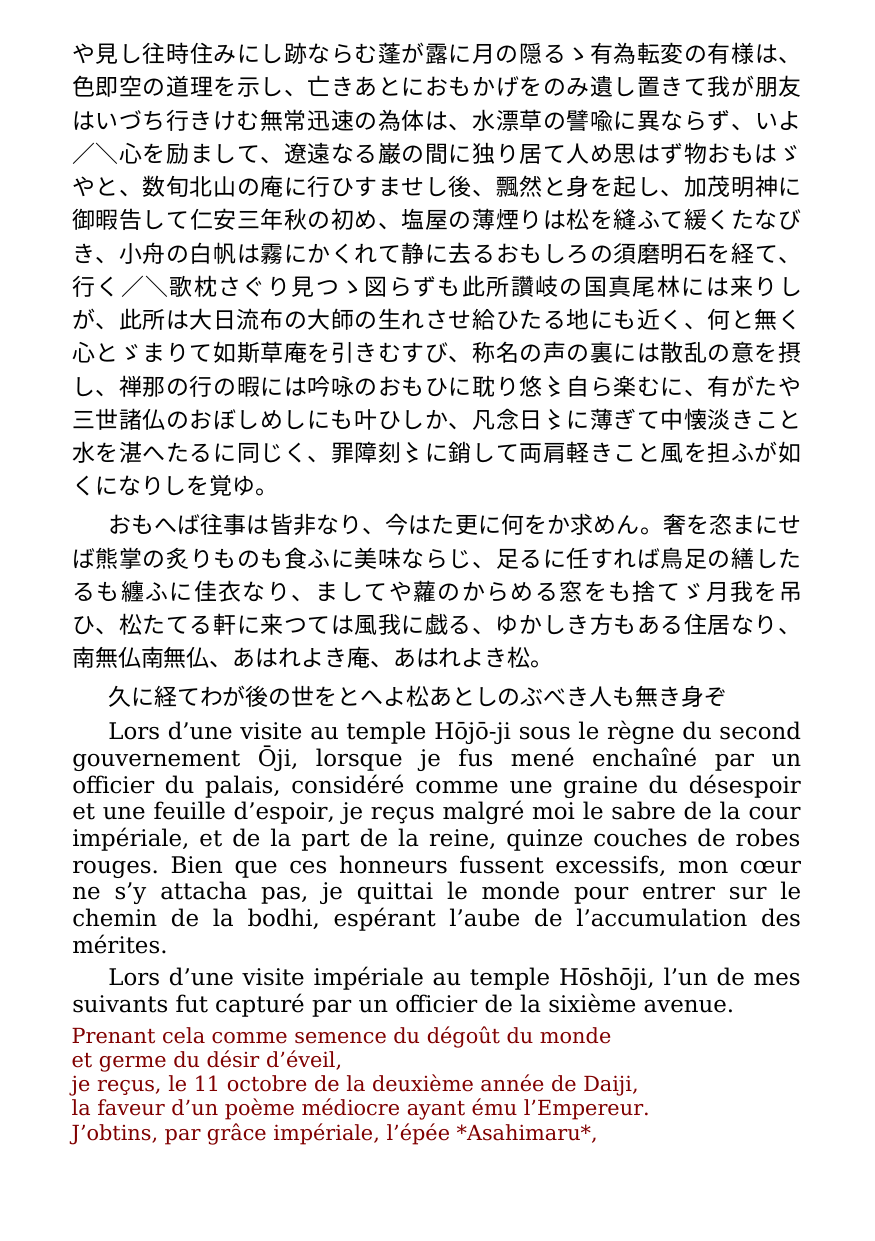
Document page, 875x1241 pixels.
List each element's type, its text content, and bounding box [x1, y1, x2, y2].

text Lors d’une visite impériale au temple Hōshōji, l’un de mes suivants fut capturé par un officier de la sixième avenue. [72, 964, 802, 1018]
text Prenant cela comme semence du dégoût du monde [71, 1024, 803, 1048]
text la faveur d’un poème médiocre ayant ému l’Empereur. [71, 1096, 803, 1121]
text おもへば往事は皆非なり、今はた更に何をか求めん。奢を恣まにせば熊掌の炙りものも食ふに美味ならじ、足るに任すれば鳥足の繕したるも纏ふに佳衣なり、ましてや蘿のからめる窓をも捨てゞ月我を吊ひ、松たてる軒に来つては風我に戯る、ゆかしき方もある住居なり、南無仏南無仏、あはれよき庵、あはれよき松。 [72, 507, 802, 673]
text Lors d’une visite au temple Hōjō-ji sous le règne du second gouvernement Ōji, lorsque je fus mené enchaîné par un officier du palais, considéré comme une graine du désespoir et une feuille d’espoir, je reçus malgré moi le sabre de la cour impériale, et de la part de la reine, quinze couches de robes rouges. Bien que ces honneurs fussent excessifs, mon cœur ne s’y attacha pas, je quittai le monde pour entrer sur le chemin de la bodhi, espérant l’aube de l’accumulation des mérites. [72, 718, 802, 958]
text je reçus, le 11 octobre de la deuxième année de Daiji, [71, 1072, 803, 1096]
text や見し往時住みにし跡ならむ蓬が露に月の隠るゝ有為転変の有様は、色即空の道理を示し、亡きあとにおもかげをのみ遺し置きて我が朋友はいづち行きけむ無常迅速の為体は、水漂草の譬喩に異ならず、いよ／＼心を励まして、遼遠なる巌の間に独り居て人め思はず物おもはゞやと、数旬北山の庵に行ひすませし後、飄然と身を起し、加茂明神に御暇告して仁安三年秋の初め、塩屋の薄煙りは松を縫ふて緩くたなびき、小舟の白帆は霧にかくれて静に去るおもしろの須磨明石を経て、行く／＼歌枕さぐり見つゝ図らずも此所讚岐の国真尾林には来りしが、此所は大日流布の大師の生れさせ給ひたる地にも近く、何と無く心とゞまりて如斯草庵を引きむすび、称名の声の裏には散乱の意を摂し、禅那の行の暇には吟咏のおもひに耽り悠〻自ら楽むに、有がたや三世諸仏のおぼしめしにも叶ひしか、凡念日〻に薄ぎて中懐淡きこと水を湛へたるに同じく、罪障刻〻に銷して両肩軽きこと風を担ふが如くになりしを覚ゆ。 [72, 36, 802, 501]
text et germe du désir d’éveil, [71, 1048, 803, 1072]
text 久に経てわが後の世をとへよ松あとしのぶべき人も無き身ぞ [72, 679, 802, 712]
text J’obtins, par grâce impériale, l’épée *Asahimaru*, [71, 1121, 803, 1145]
